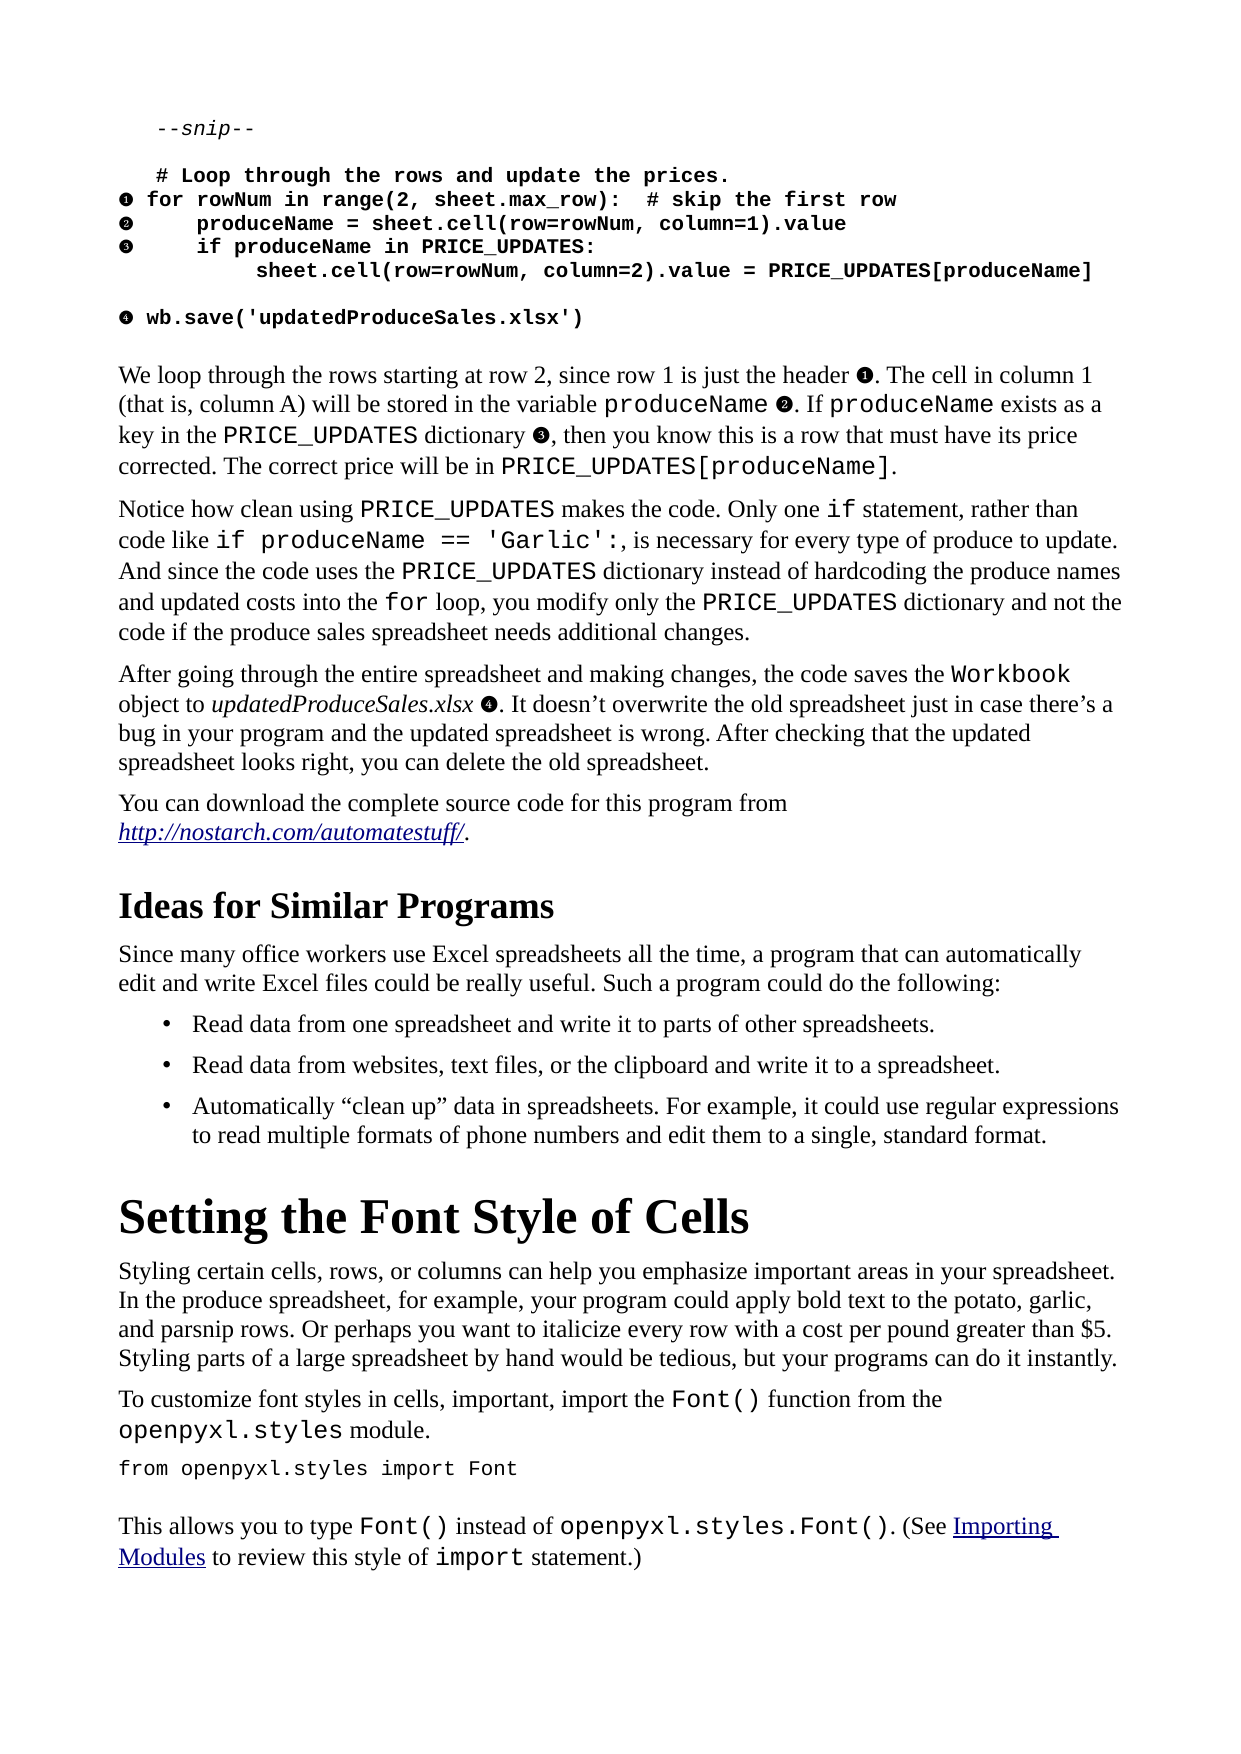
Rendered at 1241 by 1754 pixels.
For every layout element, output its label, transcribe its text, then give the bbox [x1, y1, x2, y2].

text Styling certain cells, rows, or columns can help you emphasize important areas in your spreadsheet. In the produce spreadsheet, for example, your program could apply bold text to the potato, garlic, and parsnip rows. Or perhaps you want to italicize every row with a cost per pound greater than $5. Styling parts of a large spreadsheet by hand would be tedious, but your programs can do it instantly. [118, 1256, 1122, 1371]
text To customize font styles in cells, important, import the Font() function from the openpyxl.styles module. [118, 1384, 1122, 1446]
text After going through the entire spreadsheet and making changes, the code saves the Workbook object to updatedProduceSales.xlsx ❹. It doesn’t overwrite the old spreadsheet just in case there’s a bug in your program and the updated spreadsheet is wrong. After checking that the updated spreadsheet looks right, you can delete the old spreadsheet. [118, 659, 1122, 776]
subtitle Ideas for Similar Programs [118, 883, 1122, 926]
text # Loop through the rows and update the prices. [118, 165, 1122, 189]
text We loop through the rows starting at row 2, since row 1 is just the header ❶. The cell in column 1 (that is, column A) will be stored in the variable produceName ❷. If produceName exists as a key in the PRICE_UPDATES dictionary ❸, then you know this is a row that must have its price corrected. The correct price will be in PRICE_UPDATES[produceName]. [118, 360, 1122, 482]
text This allows you to type Font() instead of openpyxl.styles.Font(). (See Importing Modules to review this style of import statement.) [118, 1511, 1122, 1573]
text ❹ wb.save('updatedProduceSales.xlsx') [118, 307, 1122, 331]
text from openpyxl.styles import Font [118, 1458, 1122, 1482]
text sheet.cell(row=rowNum, column=2).value = PRICE_UPDATES[produceName] [118, 260, 1122, 284]
subtitle Setting the Font Style of Cells [118, 1186, 1122, 1244]
text Notice how clean using PRICE_UPDATES makes the code. Only one if statement, rather than code like if produceName == 'Garlic':, is necessary for every type of produce to update. And since the code uses the PRICE_UPDATES dictionary instead of hardcoding the produce names and updated costs into the for loop, you modify only the PRICE_UPDATES dictionary and not the code if the produce sales spreadsheet needs additional changes. [118, 494, 1122, 646]
text ❷ produceName = sheet.cell(row=rowNum, column=1).value [118, 213, 1122, 236]
text --snip-- [118, 118, 1122, 142]
text ❸ if produceName in PRICE_UPDATES: [118, 236, 1122, 260]
list Automatically “clean up” data in spreadsheets. For example, it could use regular expressions to read multiple formats of phone numbers and edit them to a single, standard format. [162, 1091, 1122, 1149]
list Read data from websites, text files, or the clipboard and write it to a spreadsheet. [162, 1050, 1122, 1079]
text You can download the complete source code for this program from http://nostarch.com/automatestuff/. [118, 788, 1122, 846]
text ❶ for rowNum in range(2, sheet.max_row): # skip the first row [118, 189, 1122, 213]
text Since many office workers use Excel spreadsheets all the time, a program that can automatically edit and write Excel files could be really useful. Such a program could do the following: [118, 939, 1122, 996]
list Read data from one spreadsheet and write it to parts of other spreadsheets. [162, 1009, 1122, 1038]
